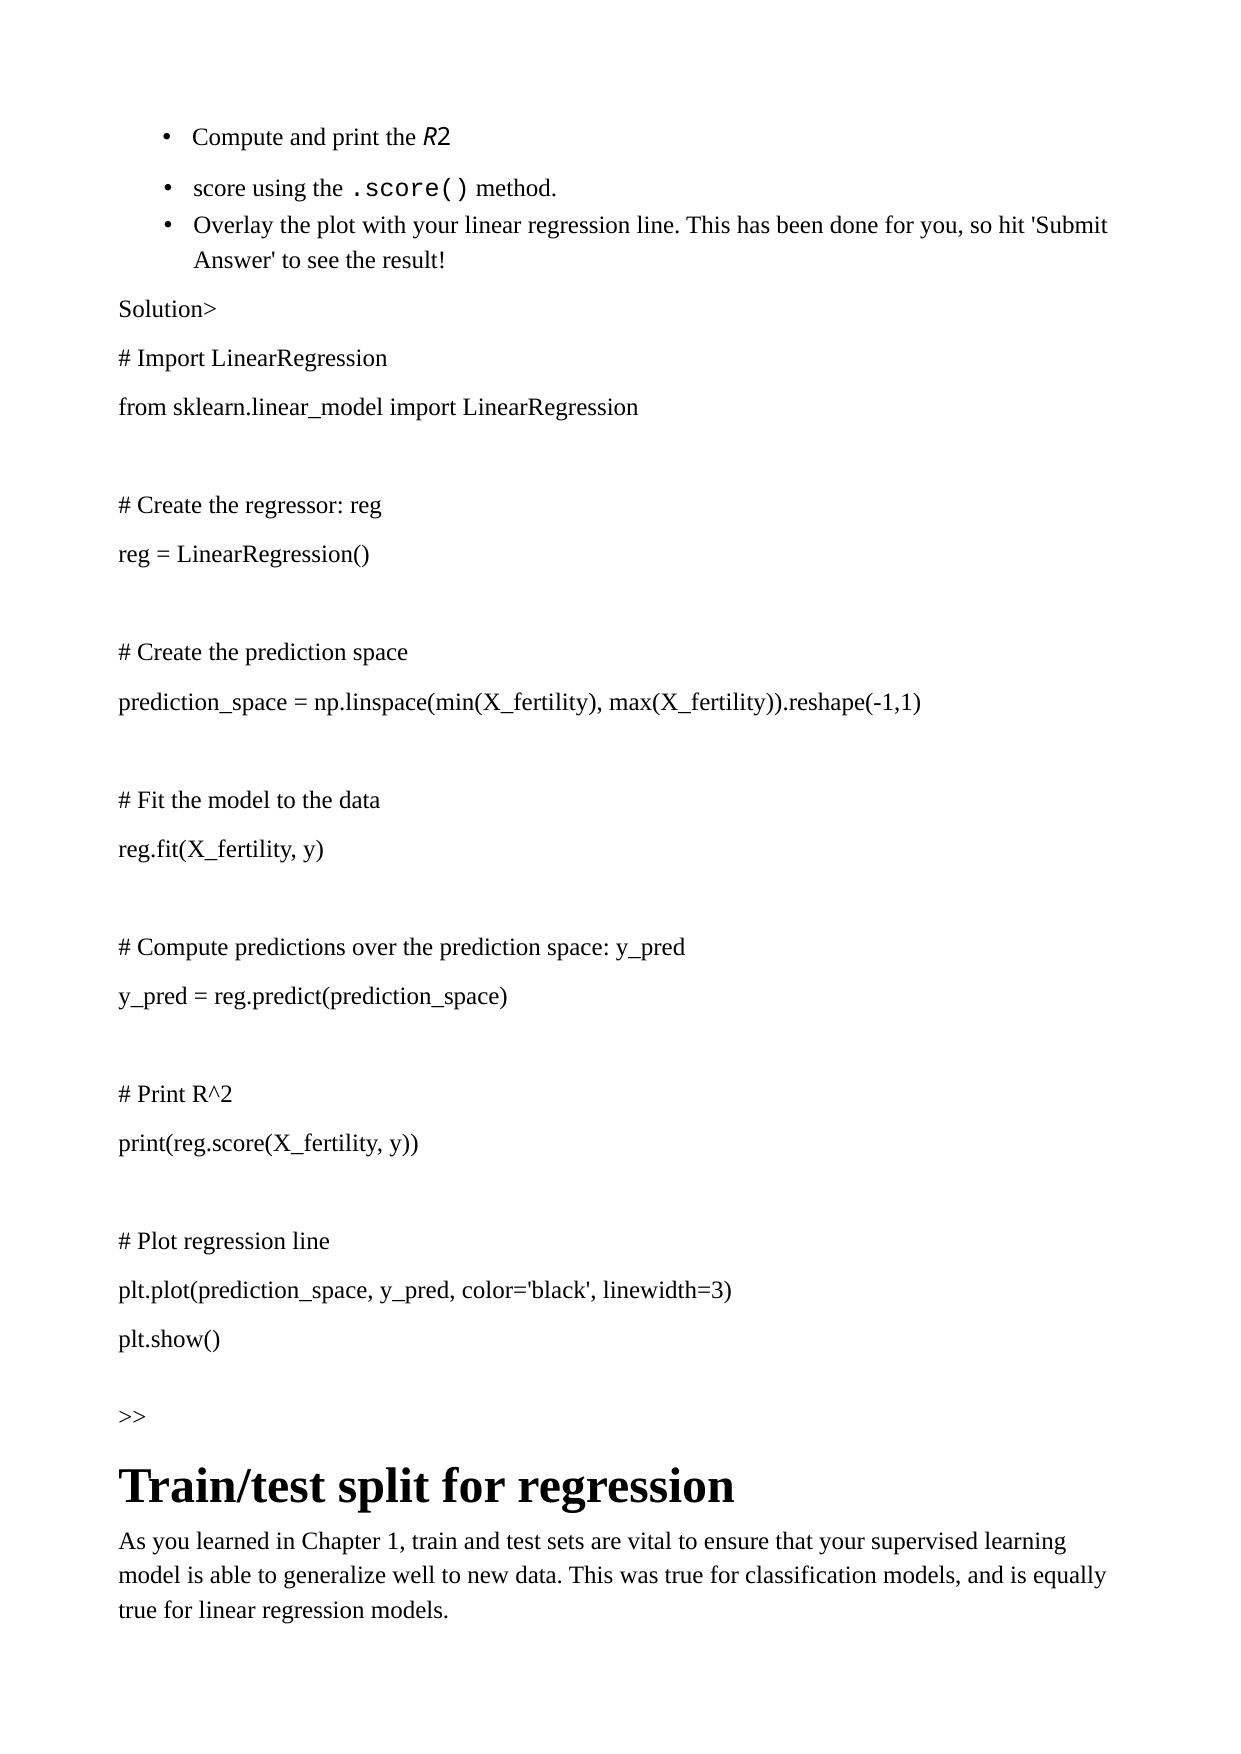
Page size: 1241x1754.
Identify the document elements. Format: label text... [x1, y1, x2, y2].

text # Create the prediction space [118, 637, 1122, 666]
text y_pred = reg.predict(prediction_space) [118, 981, 1122, 1010]
text plt.show() [118, 1324, 1122, 1353]
text >> [118, 1402, 1122, 1431]
text reg = LinearRegression() [118, 539, 1122, 568]
text prediction_space = np.linspace(min(X_fertility), max(X_fertility)).reshape(-1,1) [118, 687, 1122, 715]
text # Print R^2 [118, 1079, 1122, 1108]
list Compute and print the R2 [162, 118, 1122, 152]
list Overlay the plot with your linear regression line. This has been done for you, so hit 'Submit Answer' to see the result! [164, 211, 1122, 274]
text # Import LinearRegression [118, 343, 1122, 372]
text print(reg.score(X_fertility, y)) [118, 1128, 1122, 1157]
text plt.plot(prediction_space, y_pred, color='black', linewidth=3) [118, 1275, 1122, 1304]
text # Create the regressor: reg [118, 490, 1122, 519]
list score using the .score() method. [164, 173, 1122, 204]
text # Fit the model to the data [118, 785, 1122, 813]
text reg.fit(X_fertility, y) [118, 834, 1122, 862]
text As you learned in Chapter 1, train and test sets are vital to ensure that your supervised learning model is able to generalize well to new data. This was true for classification models, and is equally true for linear regression models. [118, 1526, 1122, 1624]
subtitle Train/test split for regression [118, 1456, 1122, 1513]
text from sklearn.linear_model import LinearRegression [118, 392, 1122, 421]
text # Compute predictions over the prediction space: y_pred [118, 932, 1122, 961]
text # Plot regression line [118, 1226, 1122, 1255]
text Solution> [118, 294, 1122, 323]
